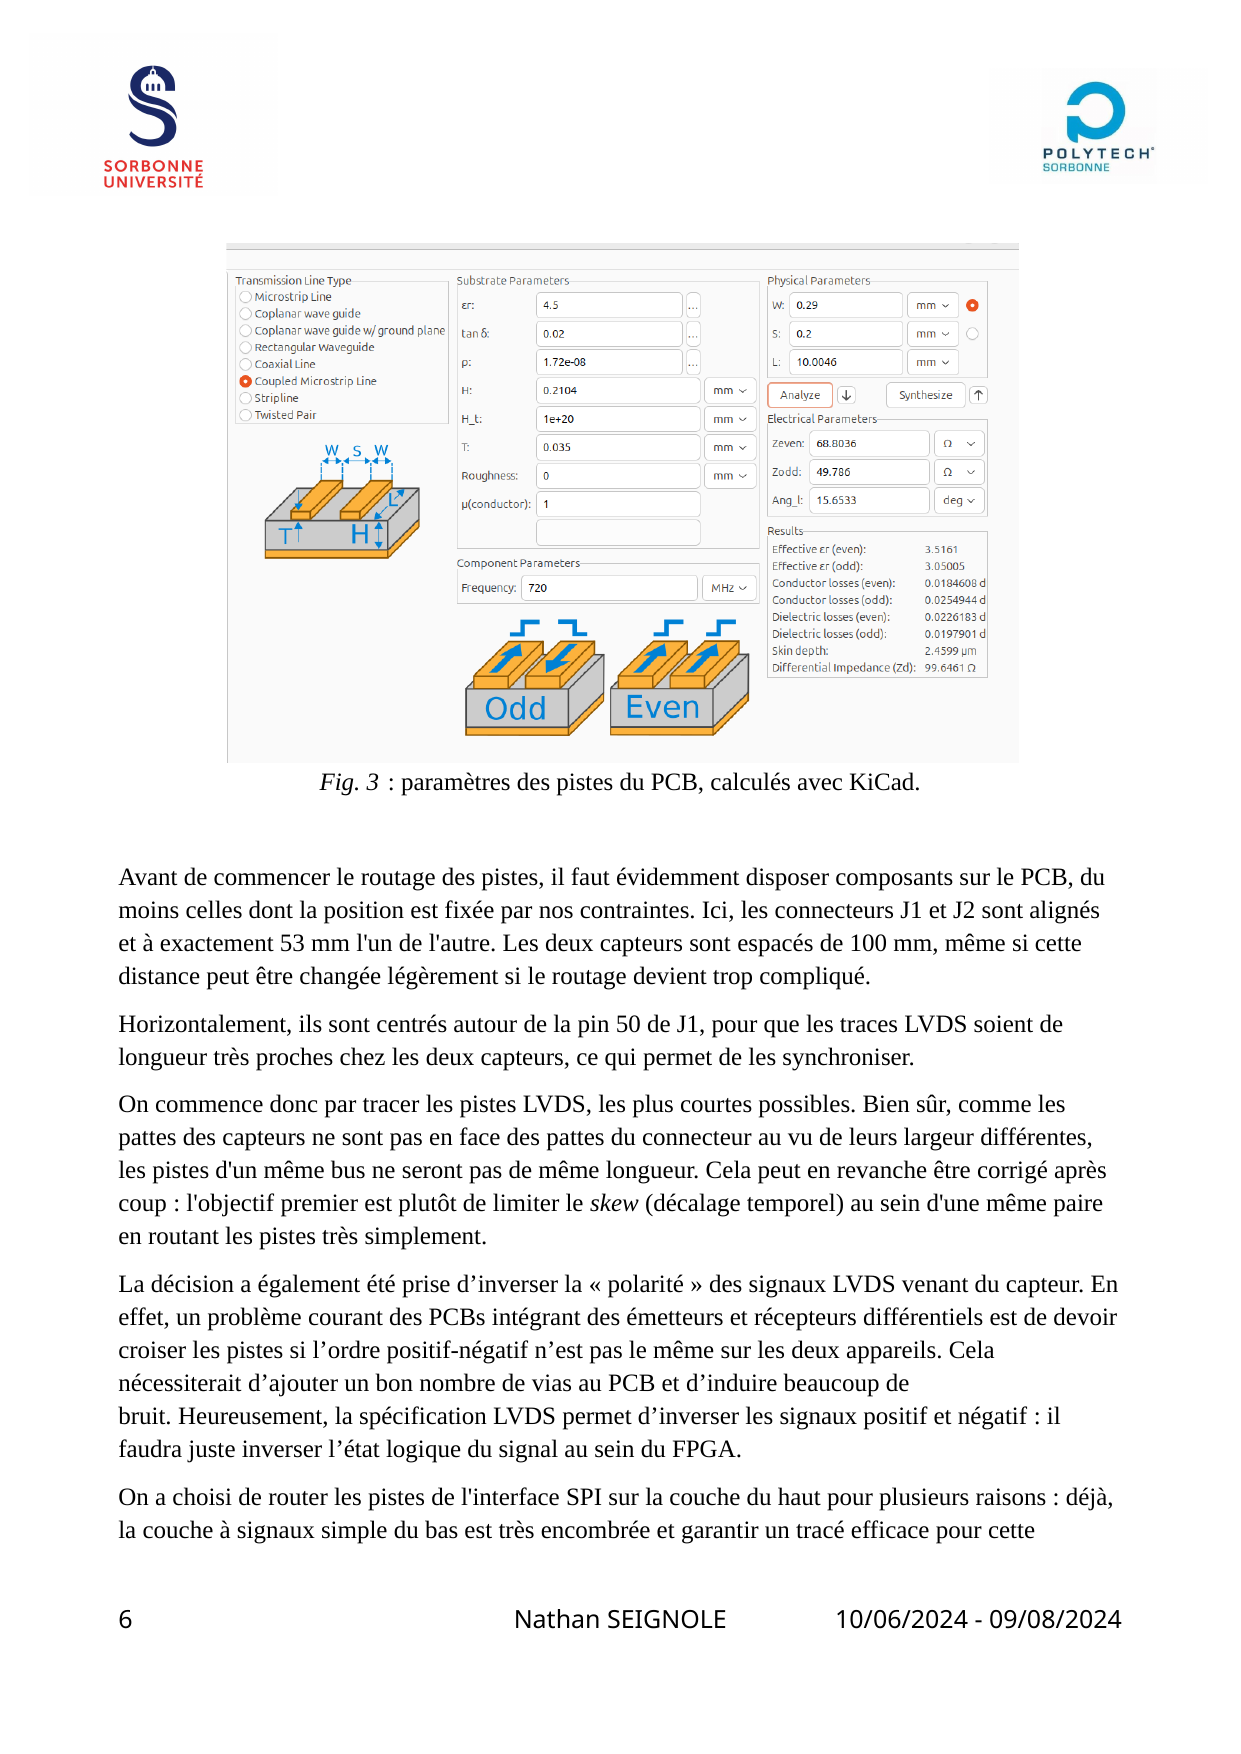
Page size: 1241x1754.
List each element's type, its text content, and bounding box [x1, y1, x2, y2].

text Avant de commencer le routage des pistes, il faut évidemment disposer composants sur le PCB, du moins celles dont la position est fixée par nos contraintes. Ici, les connecteurs J1 et J2 sont alignés et à exactement 53 mm l'un de l'autre. Les deux capteurs sont espacés de 100 mm, même si cette distance peut être changée légèrement si le routage devient trop compliqué. [118, 862, 1122, 990]
picture [988, 68, 1209, 184]
text La décision a également été prise d’inverser la « polarité » des signaux LVDS venant du capteur. En effet, un problème courant des PCBs intégrant des émetteurs et récepteurs différentiels est de devoir croiser les pistes si l’ordre positif-négatif n’est pas le même sur les deux appareils. Cela nécessiterait d’ajouter un bon nombre de vias au PCB et d’induire beaucoup de bruit. Heureusement, la spécification LVDS permet d’inverser les signaux positif et négatif : il faudra juste inverser l’état logique du signal au sein du FPGA. [118, 1269, 1122, 1463]
text On a choisi de router les pistes de l'interface SPI sur la couche du haut pour plusieurs raisons : déjà, la couche à signaux simple du bas est très encombrée et garantir un tracé efficace pour cette [118, 1482, 1122, 1543]
text Fig. 3 : paramètres des pistes du PCB, calculés avec KiCad. [118, 253, 1122, 796]
picture [29, 33, 278, 196]
picture [226, 243, 1019, 763]
text On commence donc par tracer les pistes LVDS, les plus courtes possibles. Bien sûr, comme les pattes des capteurs ne sont pas en face des pattes du connecteur au vu de leurs largeur différentes, les pistes d'un même bus ne seront pas de même longueur. Cela peut en revanche être corrigé après coup : l'objectif premier est plutôt de limiter le skew (décalage temporel) au sein d'une même paire en routant les pistes très simplement. [118, 1089, 1122, 1250]
text Horizontalement, ils sont centrés autour de la pin 50 de J1, pour que les traces LVDS soient de longueur très proches chez les deux capteurs, ce qui permet de les synchroniser. [118, 1009, 1122, 1070]
